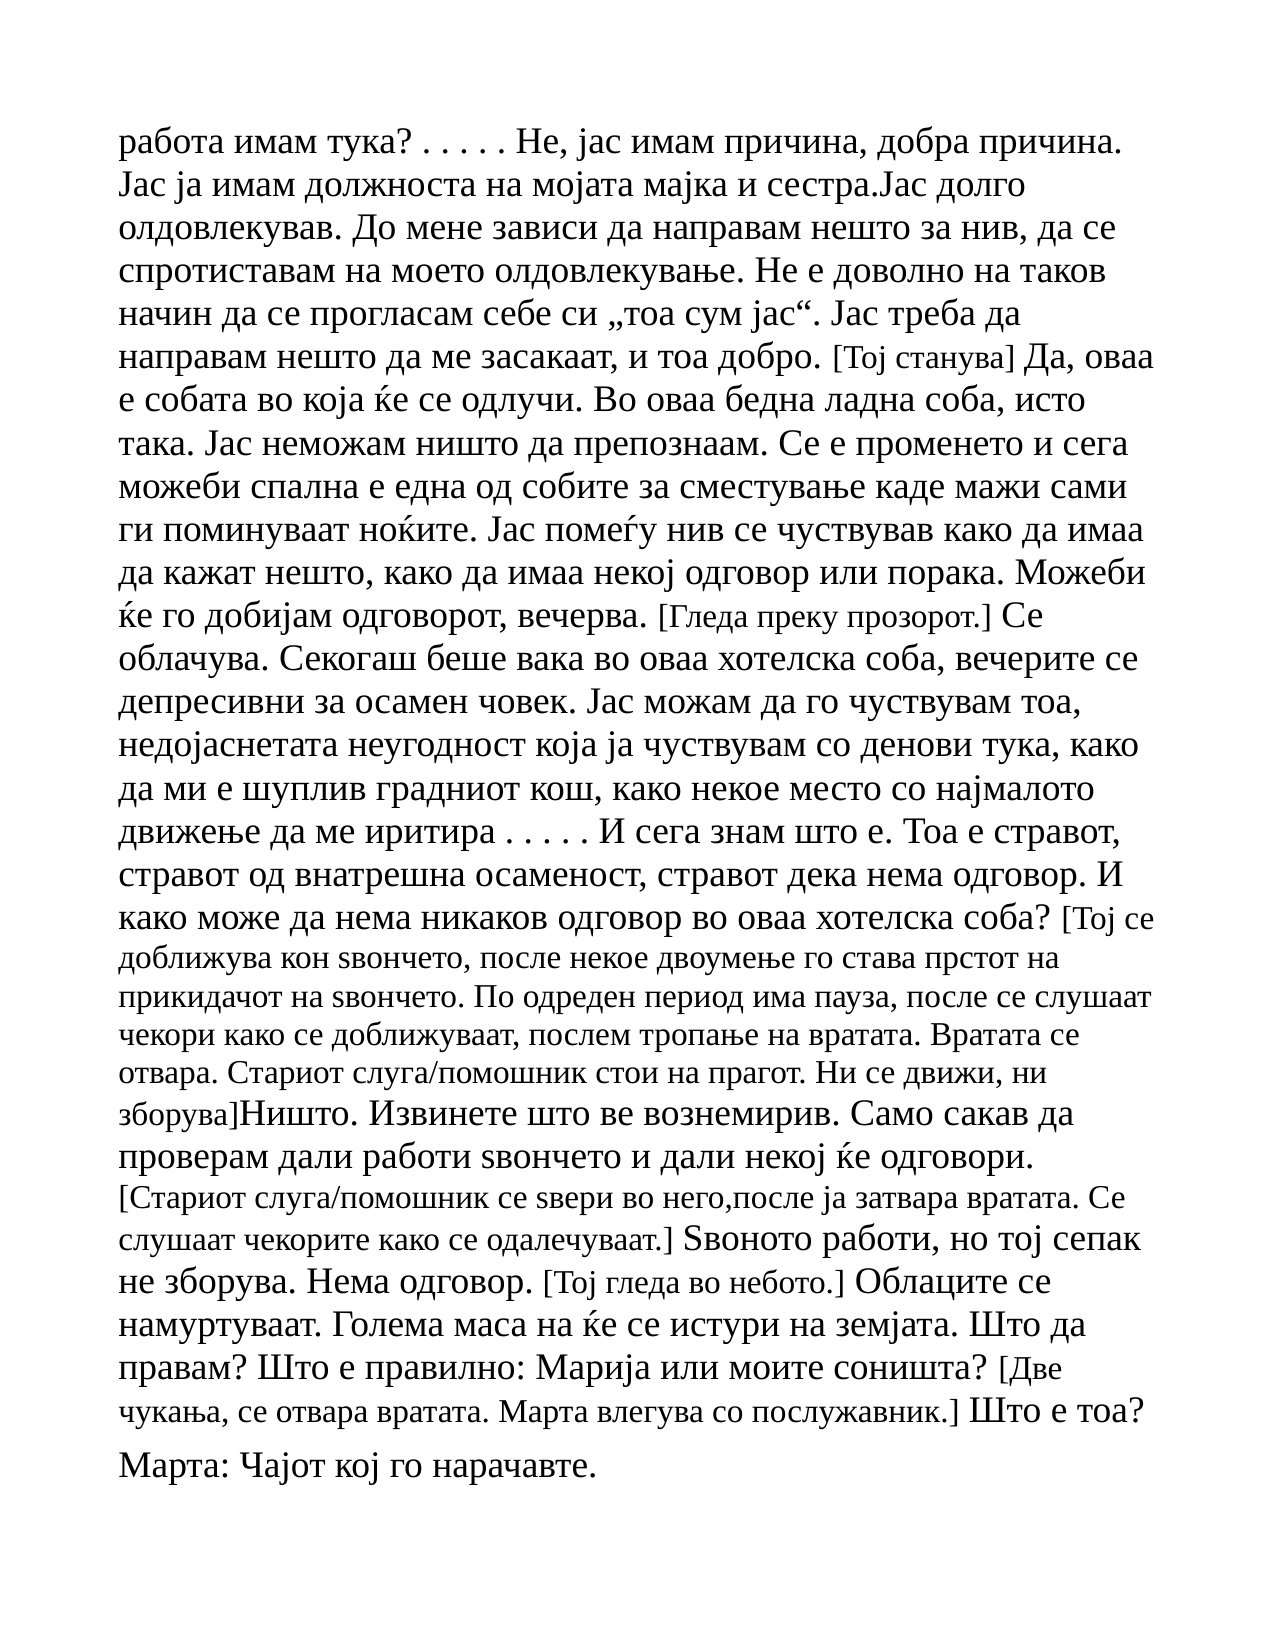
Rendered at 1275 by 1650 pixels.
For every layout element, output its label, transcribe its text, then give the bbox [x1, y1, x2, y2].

text Марта: Чајот кој го нарачавте. [118, 1443, 1157, 1486]
text работа имам тука? . . . . . Не, јас имам причина, добра причина. Јас ја имам должноста на мојата мајка и сестра.Јас долго олдовлекував. До мене зависи да направам нешто за нив, да се спротиставам на моето олдовлекување. Не е доволно на таков начин да се прогласам себе си „тоа сум јас“. Јас треба да направам нешто да ме засакаат, и тоа добро. [Тој станува] Да, оваа е собата во која ќе се одлучи. Во оваа бедна ладна соба, исто така. Јас неможам ништо да препознаам. Се е променето и сега можеби спална е една од собите за сместување каде мажи сами ги поминуваат ноќите. Јас помеѓу нив се чуствував како да имаа да кажат нешто, како да имаа некој одговор или порака. Можеби ќе го добијам одговорот, вечерва. [Гледа преку прозорот.] Се облачува. Секогаш беше вака во оваа хотелска соба, вечерите се депресивни за осамен човек. Јас можам да го чуствувам тоа, недојаснетата неугодност која ја чуствувам со денови тука, како да ми е шуплив градниот кош, како некое место со најмалото движење да ме иритира . . . . . И сега знам што е. Тоа е стравот, стравот од внатрешна осаменост, стравот дека нема одговор. И како може да нема никаков одговор во оваа хотелска соба? [Тој се доближува кон ѕвончето, после некое двоумење го става прстот на прикидачот на ѕвончето. По одреден период има пауза, после се слушаат чекори како се доближуваат, послем тропање на вратата. Вратата се отвара. Стариот слуга/помошник стои на прагот. Ни се движи, ни зборува]Ништо. Извинете што ве вознемирив. Само сакав да проверам дали работи ѕвончето и дали некој ќе одговори.[Стариот слуга/помошник се ѕвери во него,после ја затвара вратата. Се слушаат чекорите како се одалечуваат.] Ѕвоното работи, но тој сепак не зборува. Нема одговор. [Тој гледа во небото.] Облаците се намуртуваат. Голема маса на ќе се истури на земјата. Што да правам? Што е правилно: Марија или моите соништа? [Две чукања, се отвара вратата. Марта влегува со послужавник.] Што е тоа? [118, 118, 1157, 1431]
